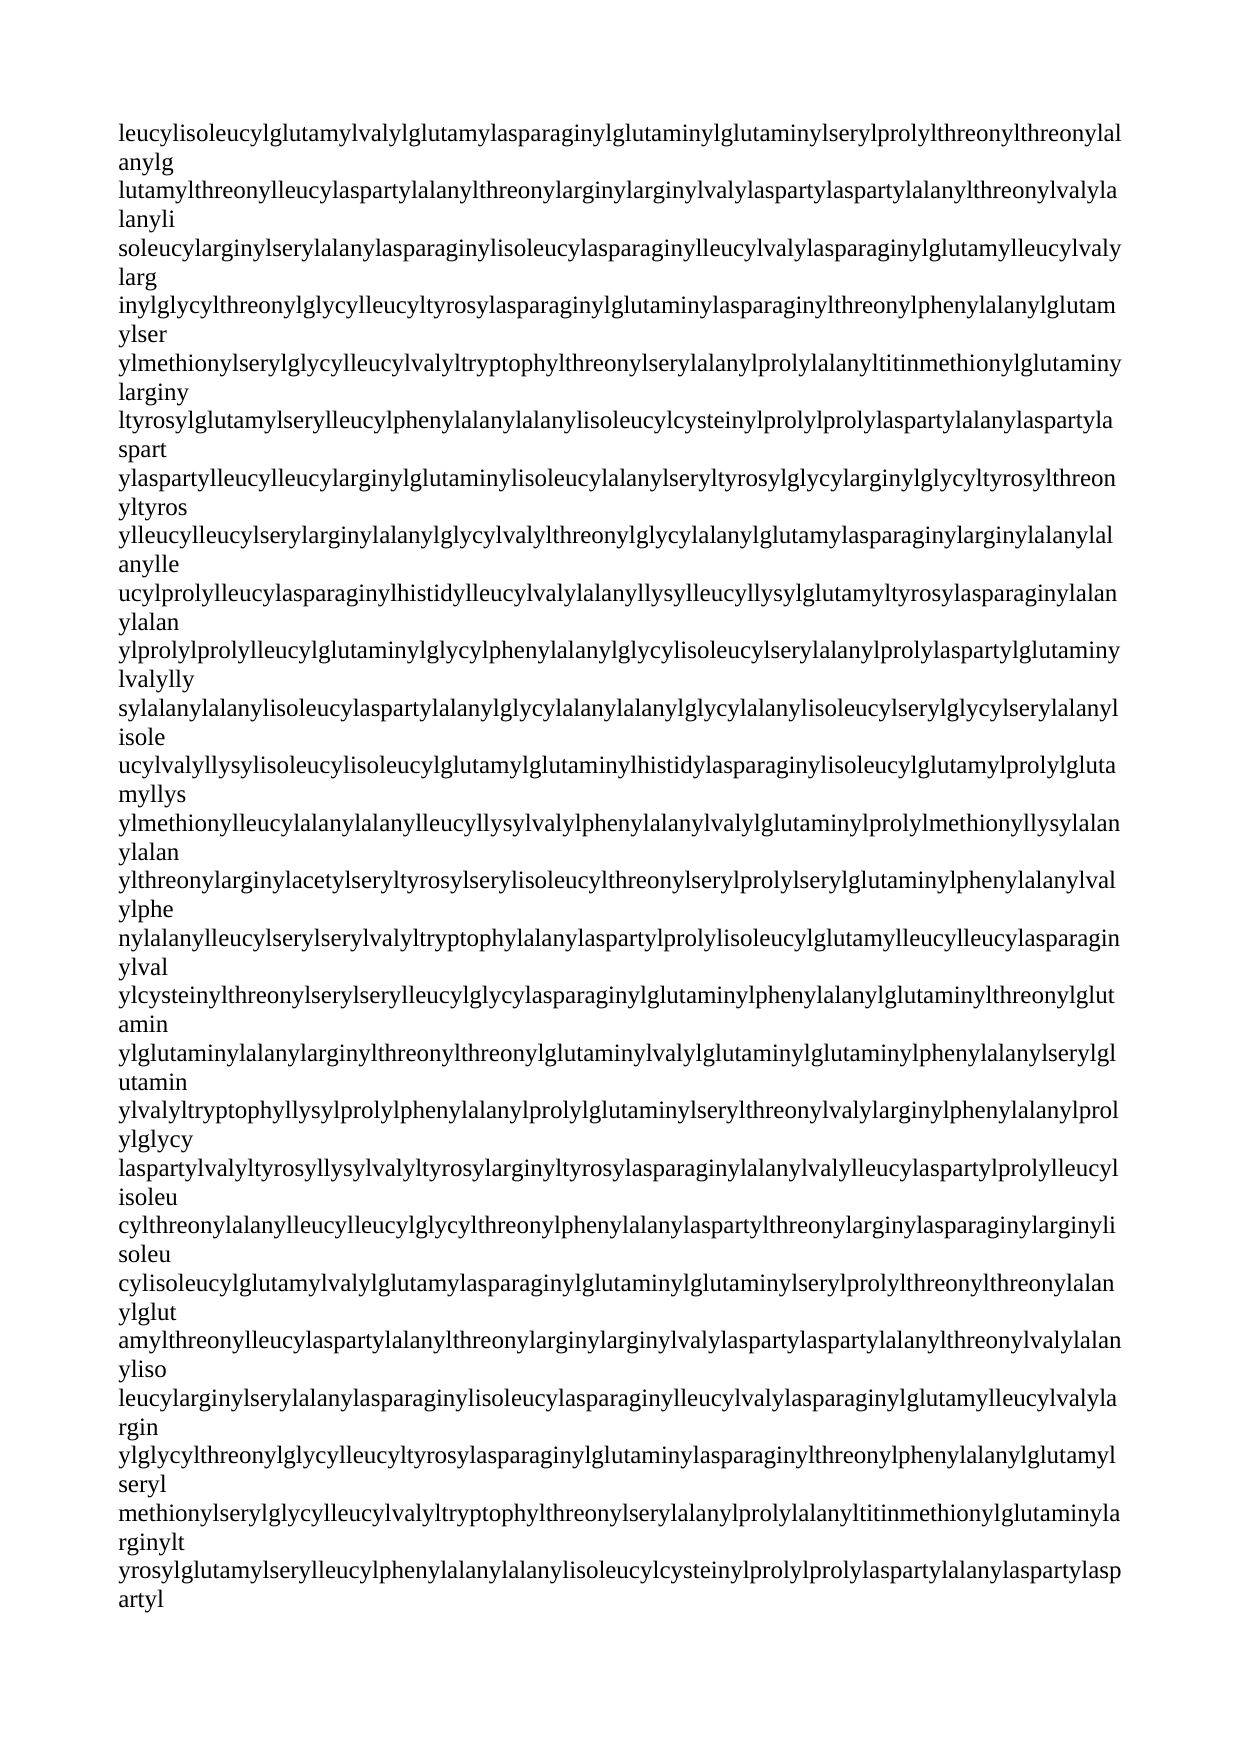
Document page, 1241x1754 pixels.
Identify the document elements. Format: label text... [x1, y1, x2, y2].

text leucylisoleucylglutamylvalylglutamylasparaginylglutaminylglutaminylserylprolylthreonylthreonylalanylg lutamylthreonylleucylaspartylalanylthreonylarginylarginylvalylaspartylaspartylalanylthreonylvalylalanyli soleucylarginylserylalanylasparaginylisoleucylasparaginylleucylvalylasparaginylglutamylleucylvalylarg inylglycylthreonylglycylleucyltyrosylasparaginylglutaminylasparaginylthreonylphenylalanylglutamylser ylmethionylserylglycylleucylvalyltryptophylthreonylserylalanylprolylalanyltitinmethionylglutaminylarginy ltyrosylglutamylserylleucylphenylalanylalanylisoleucylcysteinylprolylprolylaspartylalanylaspartylaspart ylaspartylleucylleucylarginylglutaminylisoleucylalanylseryltyrosylglycylarginylglycyltyrosylthreonyltyros ylleucylleucylserylarginylalanylglycylvalylthreonylglycylalanylglutamylasparaginylarginylalanylalanylle ucylprolylleucylasparaginylhistidylleucylvalylalanyllysylleucyllysylglutamyltyrosylasparaginylalanylalan ylprolylprolylleucylglutaminylglycylphenylalanylglycylisoleucylserylalanylprolylaspartylglutaminylvalylly sylalanylalanylisoleucylaspartylalanylglycylalanylalanylglycylalanylisoleucylserylglycylserylalanylisole ucylvalyllysylisoleucylisoleucylglutamylglutaminylhistidylasparaginylisoleucylglutamylprolylglutamyllys ylmethionylleucylalanylalanylleucyllysylvalylphenylalanylvalylglutaminylprolylmethionyllysylalanylalan ylthreonylarginylacetylseryltyrosylserylisoleucylthreonylserylprolylserylglutaminylphenylalanylvalylphe nylalanylleucylserylserylvalyltryptophylalanylaspartylprolylisoleucylglutamylleucylleucylasparaginylval ylcysteinylthreonylserylserylleucylglycylasparaginylglutaminylphenylalanylglutaminylthreonylglutamin ylglutaminylalanylarginylthreonylthreonylglutaminylvalylglutaminylglutaminylphenylalanylserylglutamin ylvalyltryptophyllysylprolylphenylalanylprolylglutaminylserylthreonylvalylarginylphenylalanylprolylglycy laspartylvalyltyrosyllysylvalyltyrosylarginyltyrosylasparaginylalanylvalylleucylaspartylprolylleucylisoleu cylthreonylalanylleucylleucylglycylthreonylphenylalanylaspartylthreonylarginylasparaginylarginylisoleu cylisoleucylglutamylvalylglutamylasparaginylglutaminylglutaminylserylprolylthreonylthreonylalanylglut amylthreonylleucylaspartylalanylthreonylarginylarginylvalylaspartylaspartylalanylthreonylvalylalanyliso leucylarginylserylalanylasparaginylisoleucylasparaginylleucylvalylasparaginylglutamylleucylvalylargin ylglycylthreonylglycylleucyltyrosylasparaginylglutaminylasparaginylthreonylphenylalanylglutamylseryl methionylserylglycylleucylvalyltryptophylthreonylserylalanylprolylalanyltitinmethionylglutaminylarginylt yrosylglutamylserylleucylphenylalanylalanylisoleucylcysteinylprolylprolylaspartylalanylaspartylaspartyl [118, 118, 1122, 1613]
